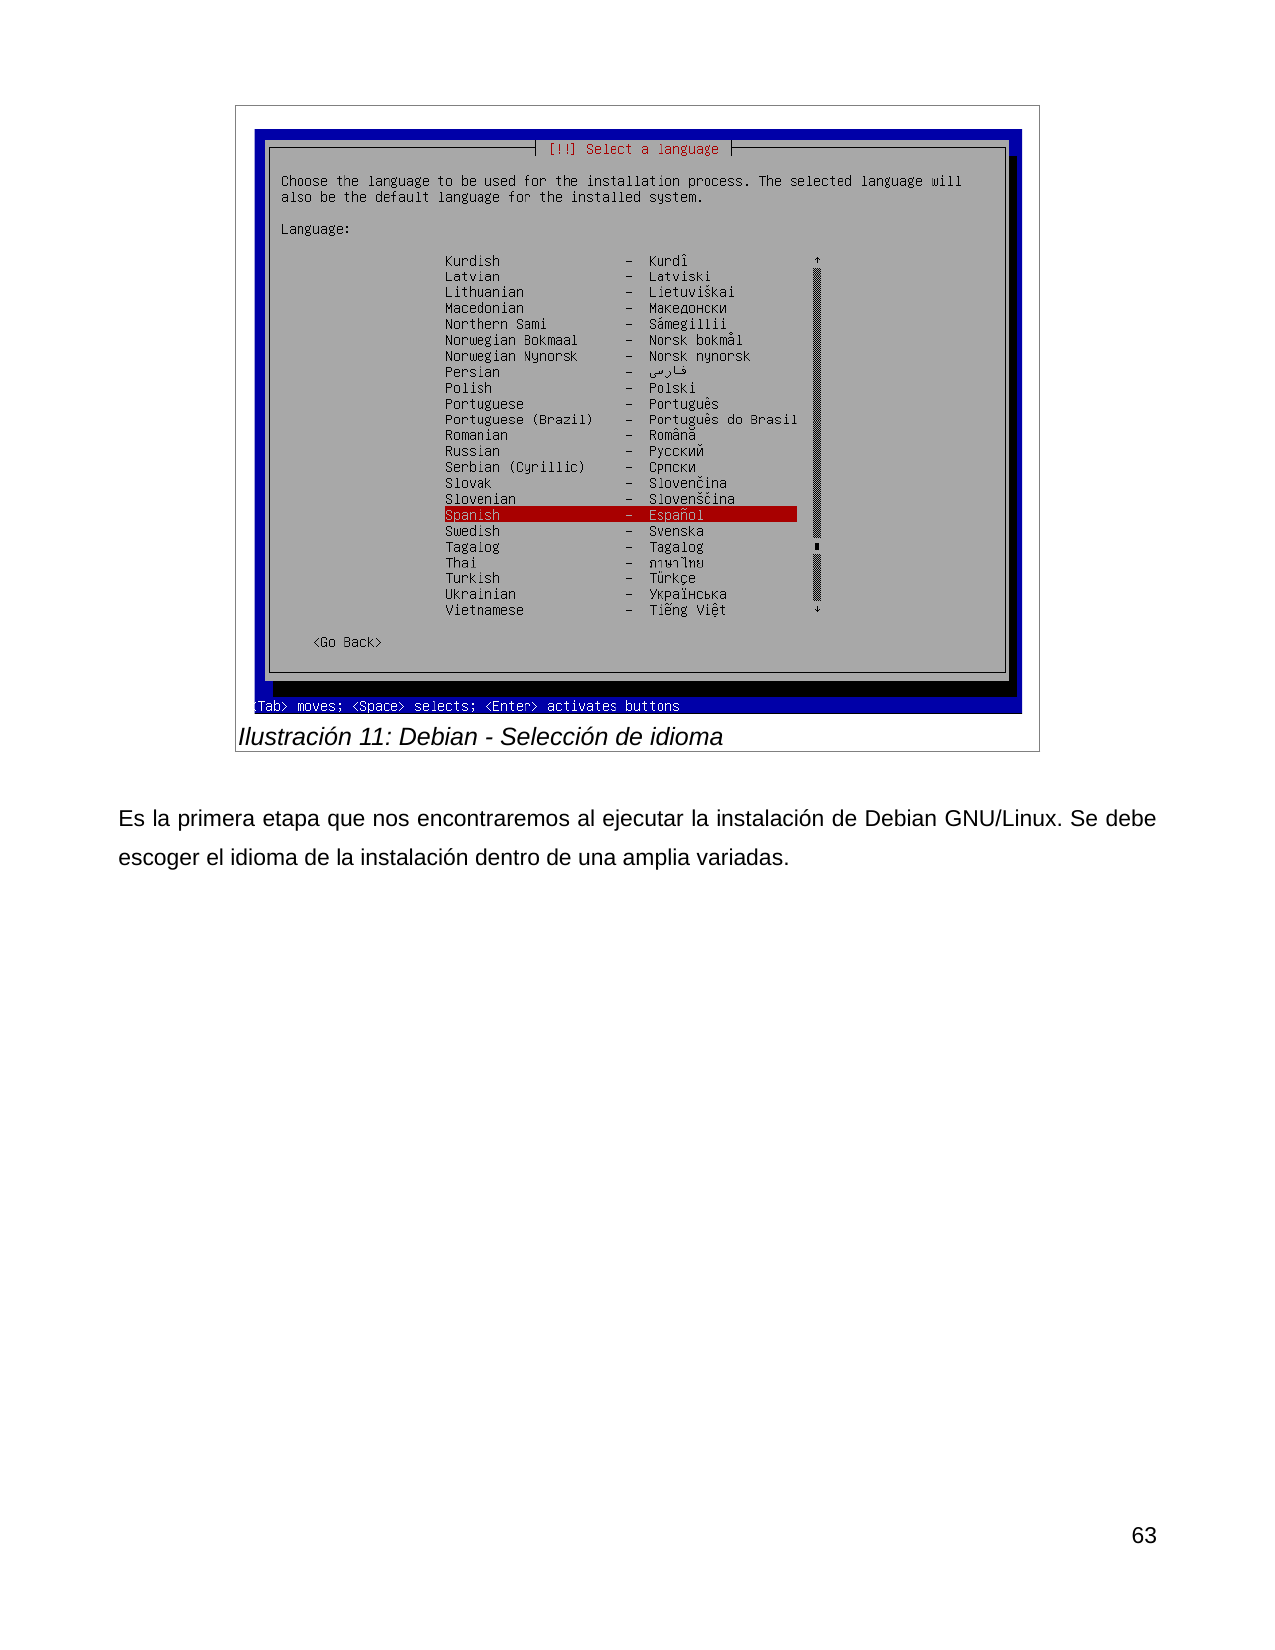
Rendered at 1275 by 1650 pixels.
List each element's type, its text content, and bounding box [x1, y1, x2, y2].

picture [254, 129, 1023, 714]
text Ilustración 11: Debian - Selección de idioma [238, 722, 1037, 749]
text Es la primera etapa que nos encontraremos al ejecutar la instalación de Debian GNU/Linux. Se debe escoger el idioma de la instalación dentro de una amplia variadas. [118, 805, 1157, 871]
